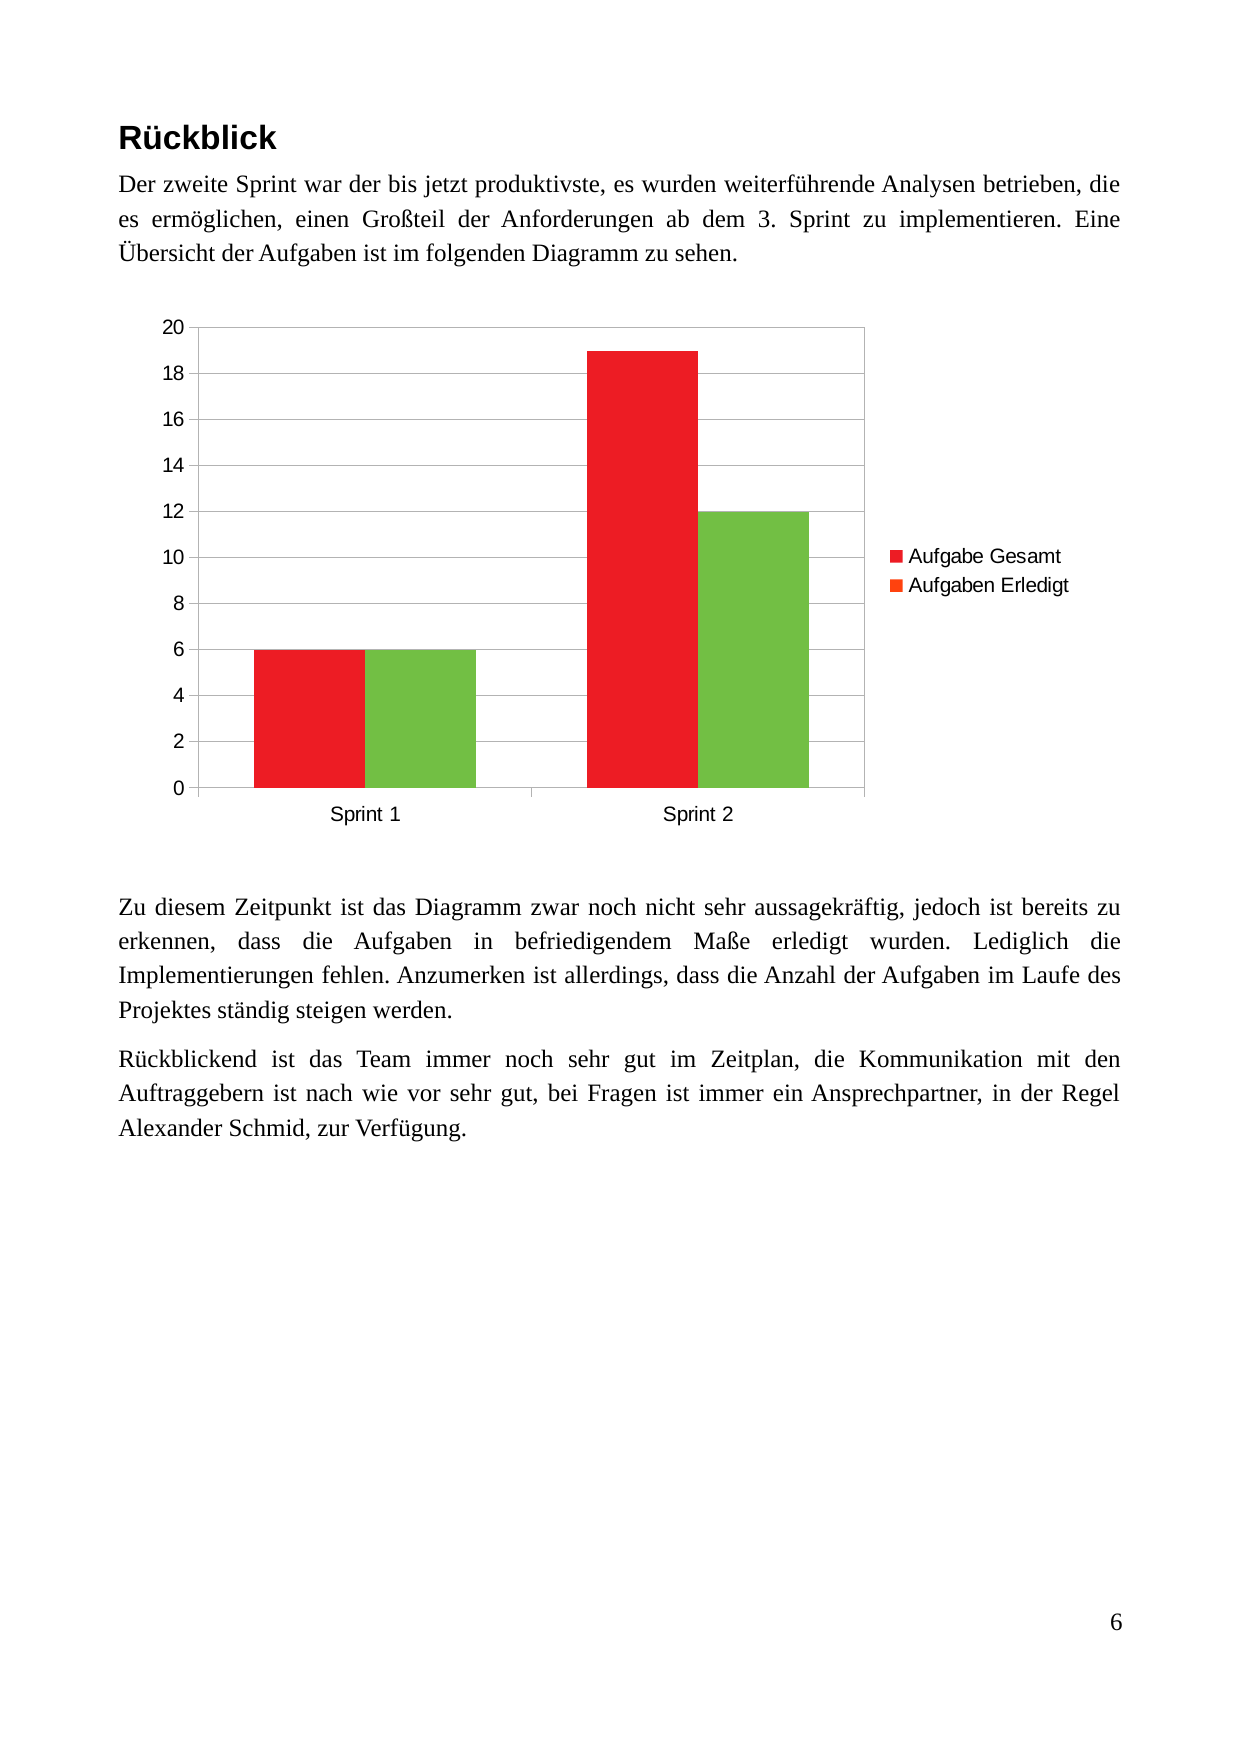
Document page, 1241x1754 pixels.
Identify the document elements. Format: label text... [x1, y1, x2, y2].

text Zu diesem Zeitpunkt ist das Diagramm zwar noch nicht sehr aussagekräftig, jedoch ist bereits zu erkennen, dass die Aufgaben in befriedigendem Maße erledigt wurden. Lediglich die Implementierungen fehlen. Anzumerken ist allerdings, dass die Anzahl der Aufgaben im Laufe des Projektes ständig steigen werden. [118, 892, 1122, 1024]
subtitle Rückblick [118, 118, 1122, 157]
text Rückblickend ist das Team immer noch sehr gut im Zeitplan, die Kommunikation mit den Auftraggebern ist nach wie vor sehr gut, bei Fragen ist immer ein Ansprechpartner, in der Regel Alexander Schmid, zur Verfügung. [118, 1044, 1122, 1142]
text Der zweite Sprint war der bis jetzt produktivste, es wurden weiterführende Analysen betrieben, die es ermöglichen, einen Großteil der Anforderungen ab dem 3. Sprint zu implementieren. Eine Übersicht der Aufgaben ist im folgenden Diagramm zu sehen. [118, 169, 1122, 267]
